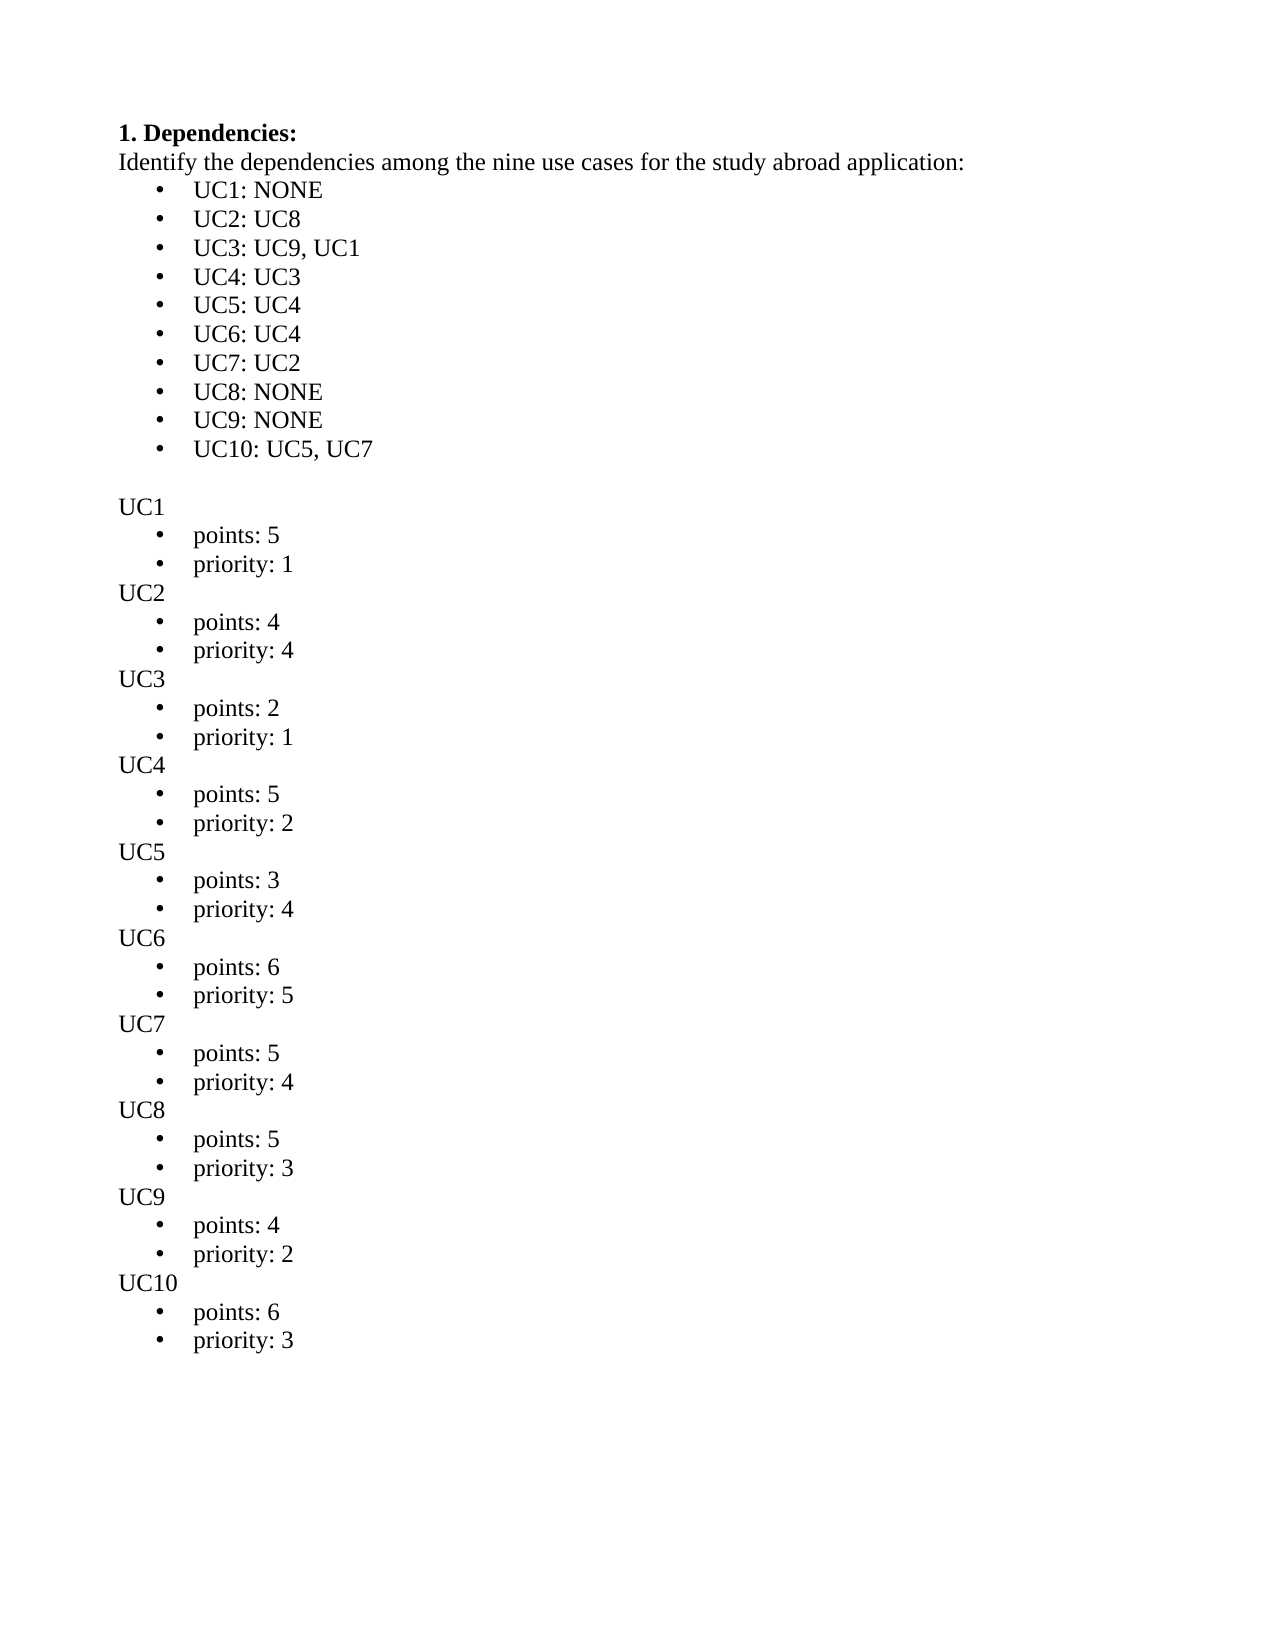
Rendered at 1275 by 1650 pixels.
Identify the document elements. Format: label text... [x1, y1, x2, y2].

list UC7: UC2 [156, 348, 1157, 377]
list UC10: UC5, UC7 [156, 434, 1157, 463]
text Identify the dependencies among the nine use cases for the study abroad application: [118, 147, 1157, 176]
list priority: 1 [156, 722, 1157, 751]
text UC10 [118, 1268, 1157, 1297]
text UC9 [118, 1182, 1157, 1211]
list priority: 4 [156, 894, 1157, 923]
list points: 5 [156, 779, 1157, 808]
list UC9: NONE [156, 406, 1157, 434]
list UC3: UC9, UC1 [156, 233, 1157, 262]
text 1. Dependencies: [118, 118, 1157, 147]
list points: 5 [156, 521, 1157, 549]
list UC2: UC8 [156, 204, 1157, 233]
list points: 2 [156, 693, 1157, 722]
text UC8 [118, 1096, 1157, 1124]
list priority: 5 [156, 981, 1157, 1009]
list priority: 2 [156, 1239, 1157, 1268]
list UC8: NONE [156, 377, 1157, 406]
list priority: 2 [156, 808, 1157, 837]
list UC5: UC4 [156, 291, 1157, 319]
text UC1 [118, 492, 1157, 521]
list UC4: UC3 [156, 262, 1157, 291]
text UC5 [118, 837, 1157, 866]
list points: 3 [156, 866, 1157, 894]
text UC7 [118, 1009, 1157, 1038]
text UC6 [118, 923, 1157, 952]
list priority: 3 [156, 1153, 1157, 1182]
list points: 4 [156, 1211, 1157, 1239]
text UC2 [118, 578, 1157, 607]
text UC3 [118, 664, 1157, 693]
list priority: 4 [156, 636, 1157, 664]
text UC4 [118, 751, 1157, 779]
list points: 6 [156, 1297, 1157, 1326]
list points: 6 [156, 952, 1157, 981]
list priority: 3 [156, 1326, 1157, 1354]
list points: 5 [156, 1038, 1157, 1067]
list points: 4 [156, 607, 1157, 636]
list priority: 4 [156, 1067, 1157, 1096]
list UC1: NONE [156, 176, 1157, 204]
list points: 5 [156, 1124, 1157, 1153]
list UC6: UC4 [156, 319, 1157, 348]
list priority: 1 [156, 549, 1157, 578]
